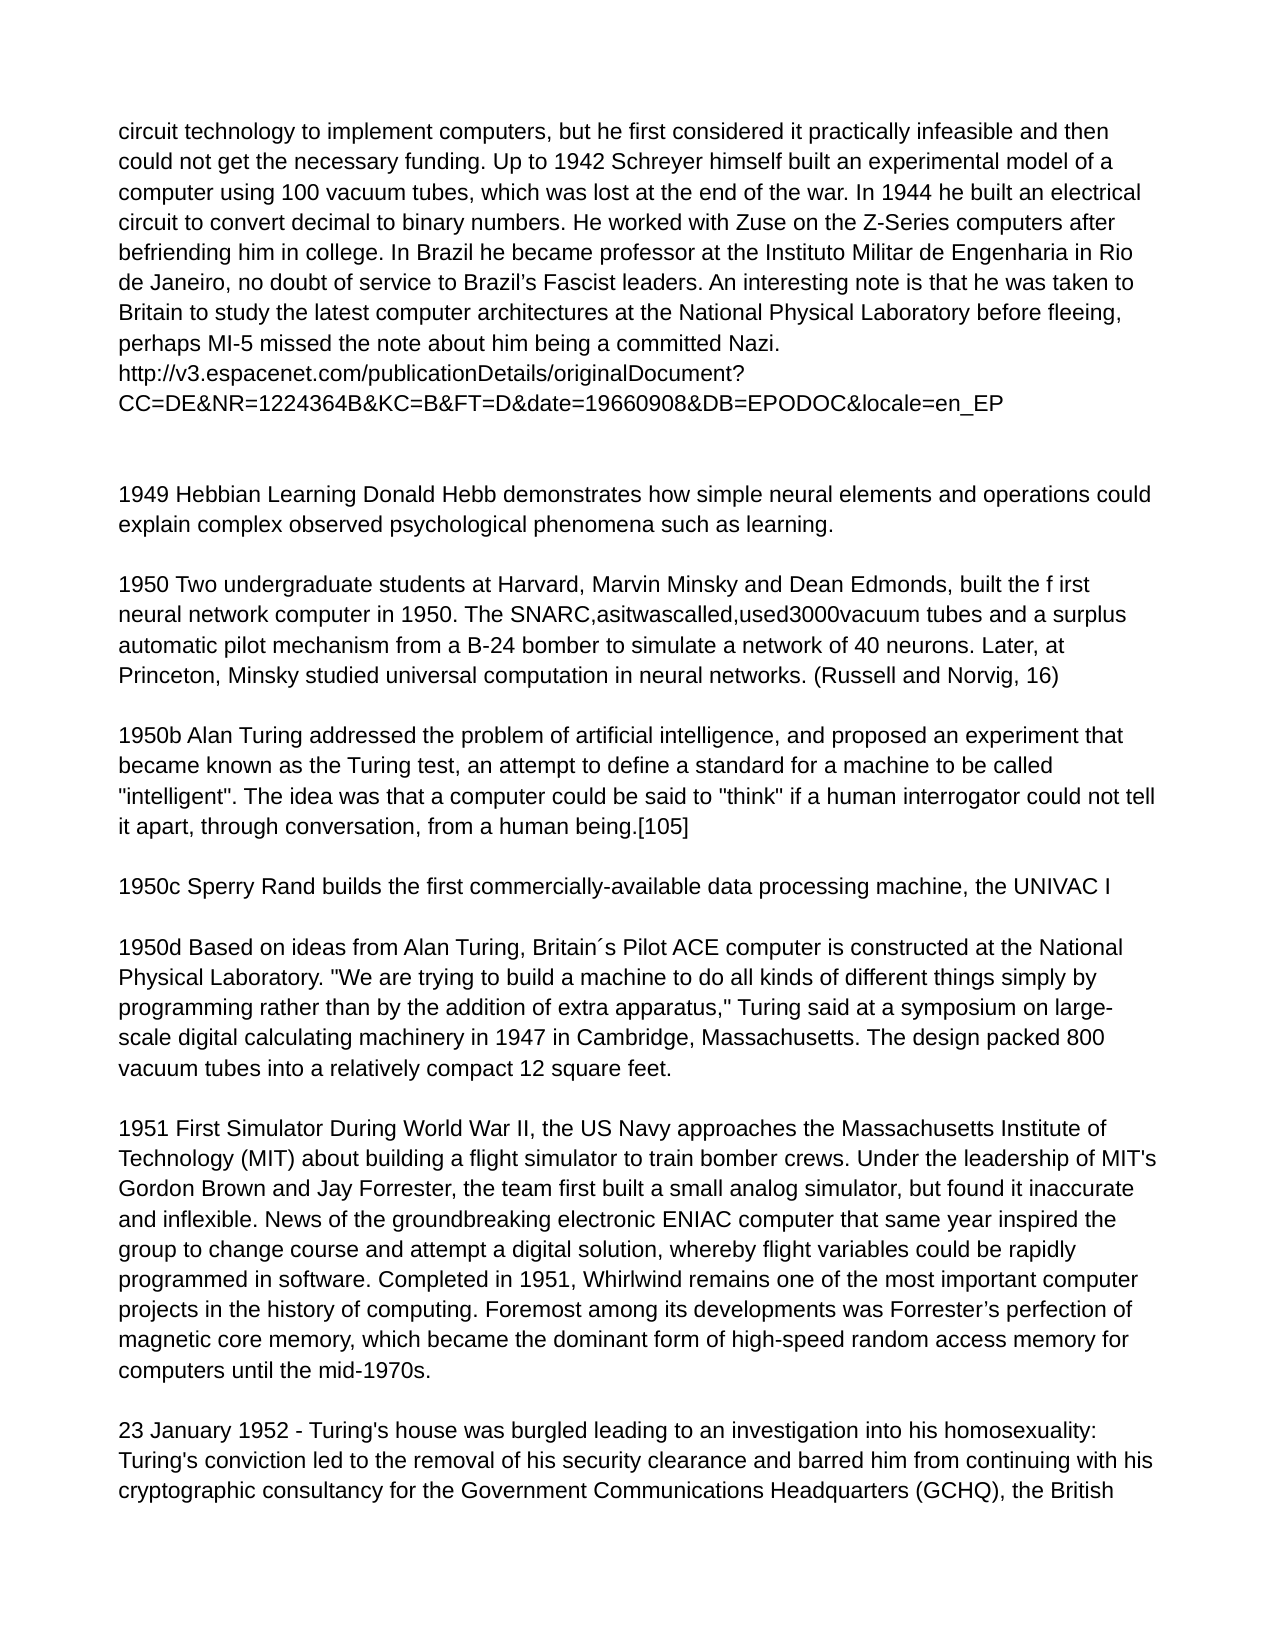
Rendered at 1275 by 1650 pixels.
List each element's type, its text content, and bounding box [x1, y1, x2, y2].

text 1949 Hebbian Learning Donald Hebb demonstrates how simple neural elements and operations could explain complex observed psychological phenomena such as learning. 1950 Two undergraduate students at Harvard, Marvin Minsky and Dean Edmonds, built the f irst neural network computer in 1950. The SNARC,asitwascalled,used3000vacuum tubes and a surplus automatic pilot mechanism from a B-24 bomber to simulate a network of 40 neurons. Later, at Princeton, Minsky studied universal computation in neural networks. (Russell and Norvig, 16) 1950b Alan Turing addressed the problem of artificial intelligence, and proposed an experiment that became known as the Turing test, an attempt to define a standard for a machine to be called "intelligent". The idea was that a computer could be said to "think" if a human interrogator could not tell it apart, through conversation, from a human being.[105] 1950c Sperry Rand builds the first commercially-available data processing machine, the UNIVAC I 1950d Based on ideas from Alan Turing, Britain´s Pilot ACE computer is constructed at the National Physical Laboratory. "We are trying to build a machine to do all kinds of different things simply by programming rather than by the addition of extra apparatus," Turing said at a symposium on large-scale digital calculating machinery in 1947 in Cambridge, Massachusetts. The design packed 800 vacuum tubes into a relatively compact 12 square feet. 1951 First Simulator During World War II, the US Navy approaches the Massachusetts Institute of Technology (MIT) about building a flight simulator to train bomber crews. Under the leadership of MIT's Gordon Brown and Jay Forrester, the team first built a small analog simulator, but found it inaccurate and inflexible. News of the groundbreaking electronic ENIAC computer that same year inspired the group to change course and attempt a digital solution, whereby flight variables could be rapidly programmed in software. Completed in 1951, Whirlwind remains one of the most important computer projects in the history of computing. Foremost among its developments was Forrester’s perfection of magnetic core memory, which became the dominant form of high-speed random access memory for computers until the mid-1970s. [118, 450, 1157, 1413]
text circuit technology to implement computers, but he first considered it practically infeasible and then could not get the necessary funding. Up to 1942 Schreyer himself built an experimental model of a computer using 100 vacuum tubes, which was lost at the end of the war. In 1944 he built an electrical circuit to convert decimal to binary numbers. He worked with Zuse on the Z-Series computers after befriending him in college. In Brazil he became professor at the Instituto Militar de Engenharia in Rio de Janeiro, no doubt of service to Brazil’s Fascist leaders. An interesting note is that he was taken to Britain to study the latest computer architectures at the National Physical Laboratory before fleeing, perhaps MI-5 missed the note about him being a committed Nazi. http://v3.espacenet.com/publicationDetails/originalDocument?CC=DE&NR=1224364B&KC=B&FT=D&date=19660908&DB=EPODOC&locale=en_EP [118, 118, 1157, 416]
